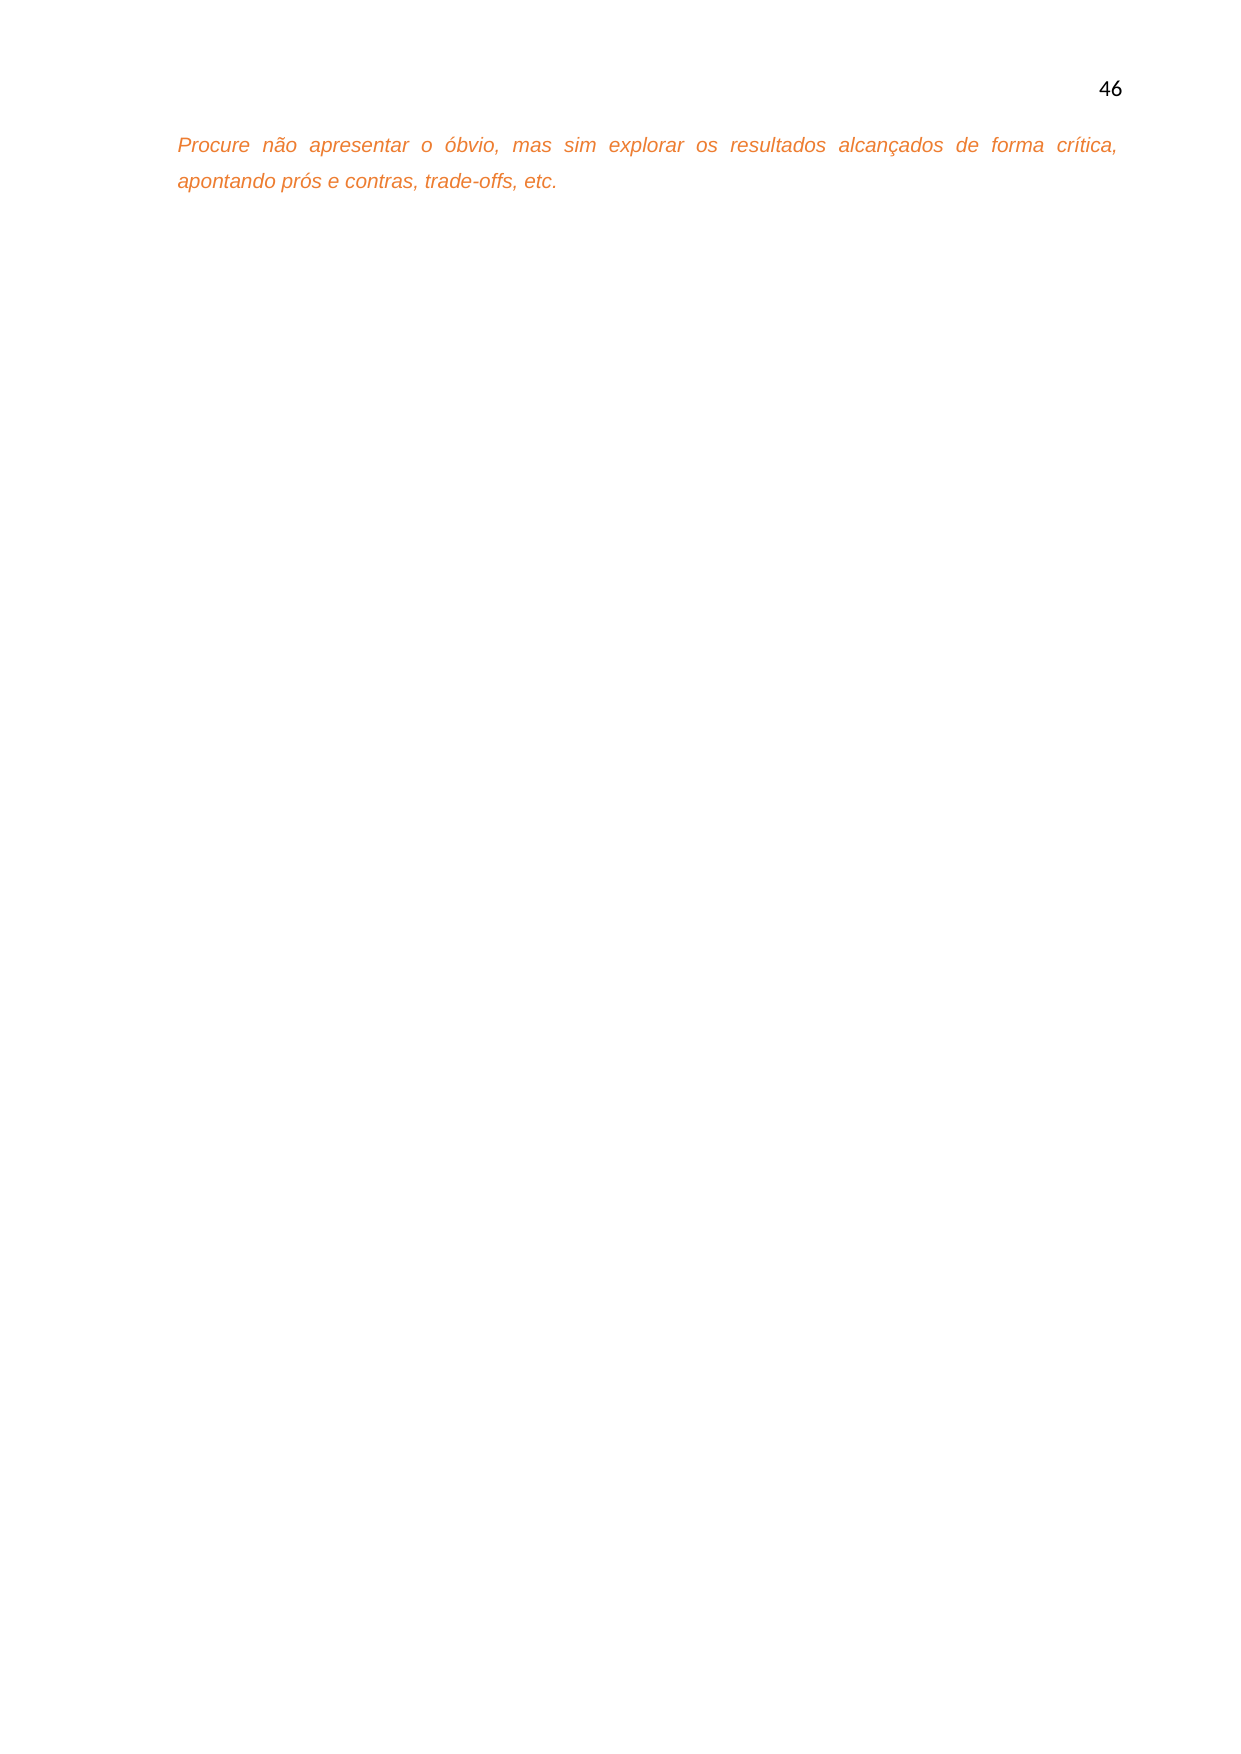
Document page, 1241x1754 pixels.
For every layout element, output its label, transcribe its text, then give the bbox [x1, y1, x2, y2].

text Procure não apresentar o óbvio, mas sim explorar os resultados alcançados de forma crítica, apontando prós e contras, trade-offs, etc. [177, 133, 1122, 193]
